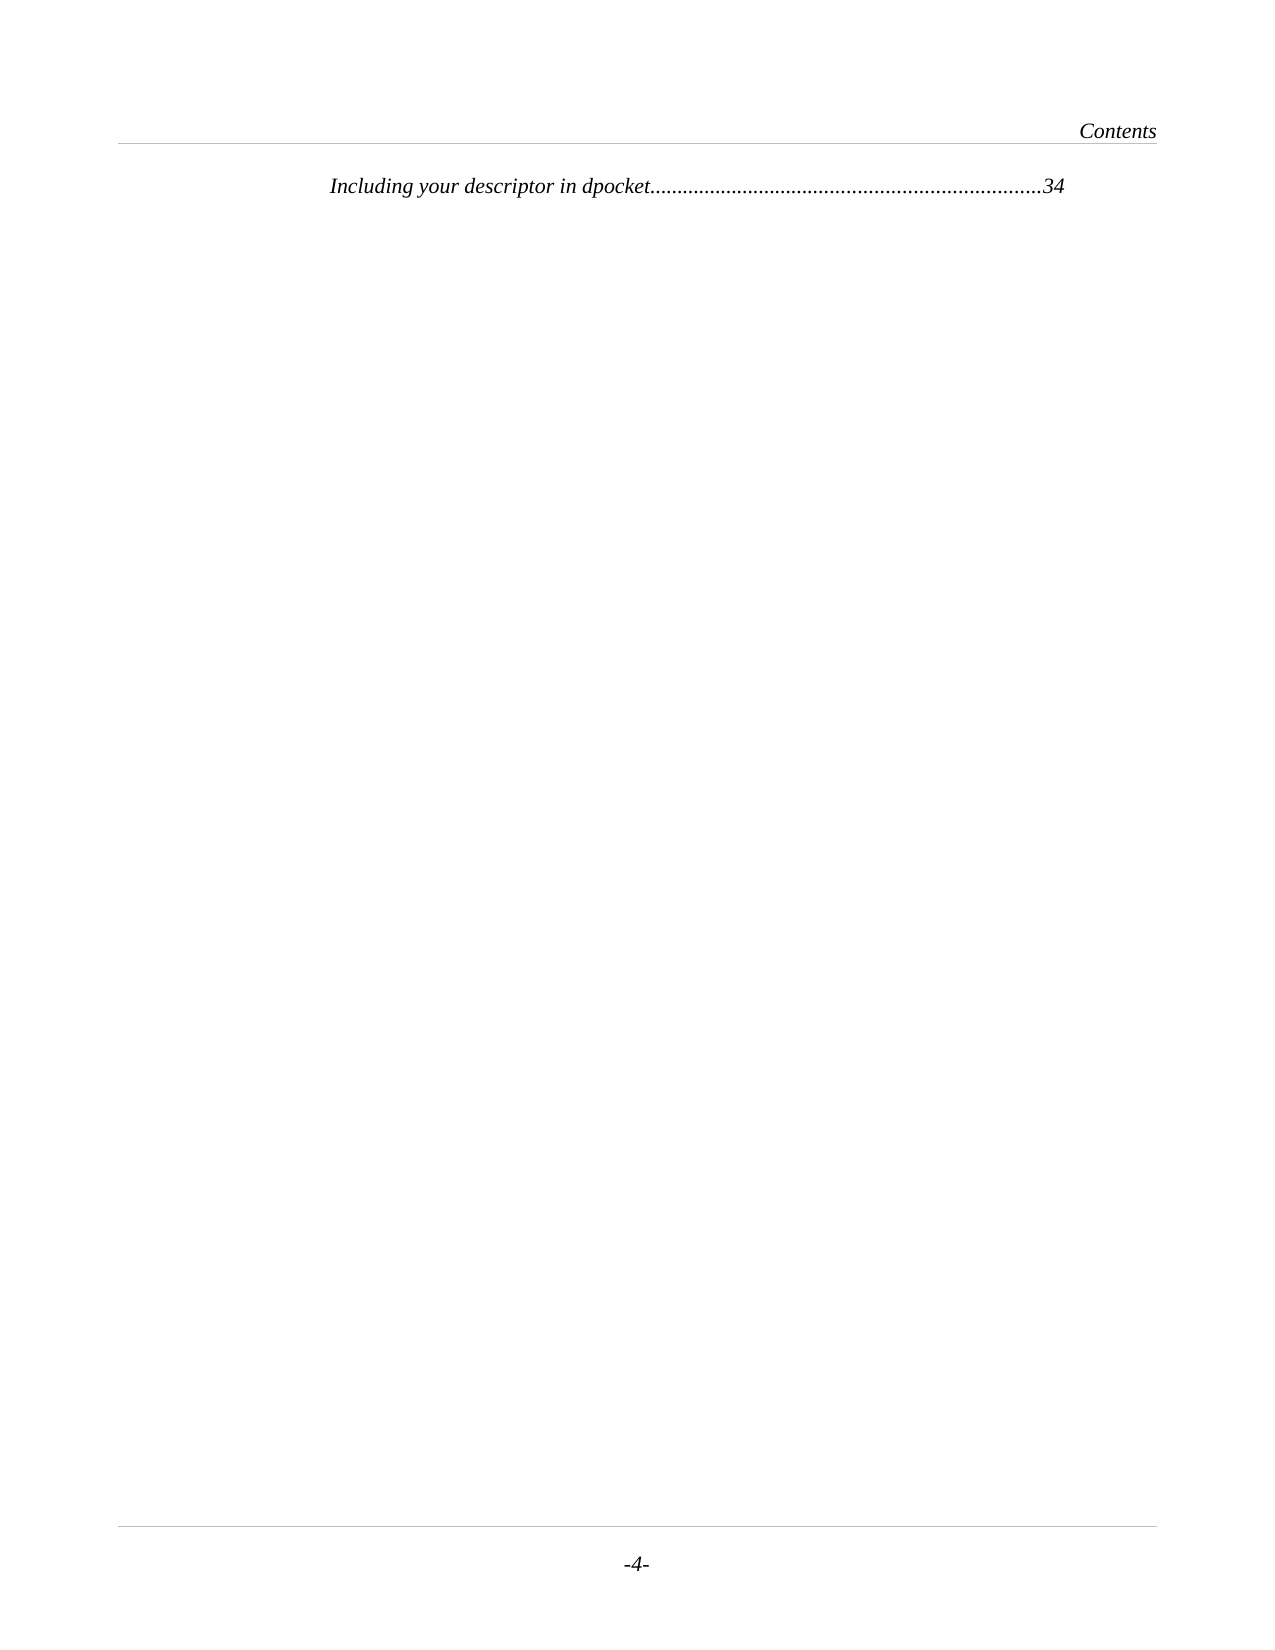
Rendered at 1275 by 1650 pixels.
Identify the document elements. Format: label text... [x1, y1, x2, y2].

text Including your descriptor in dpocket 34 [329, 173, 1067, 198]
